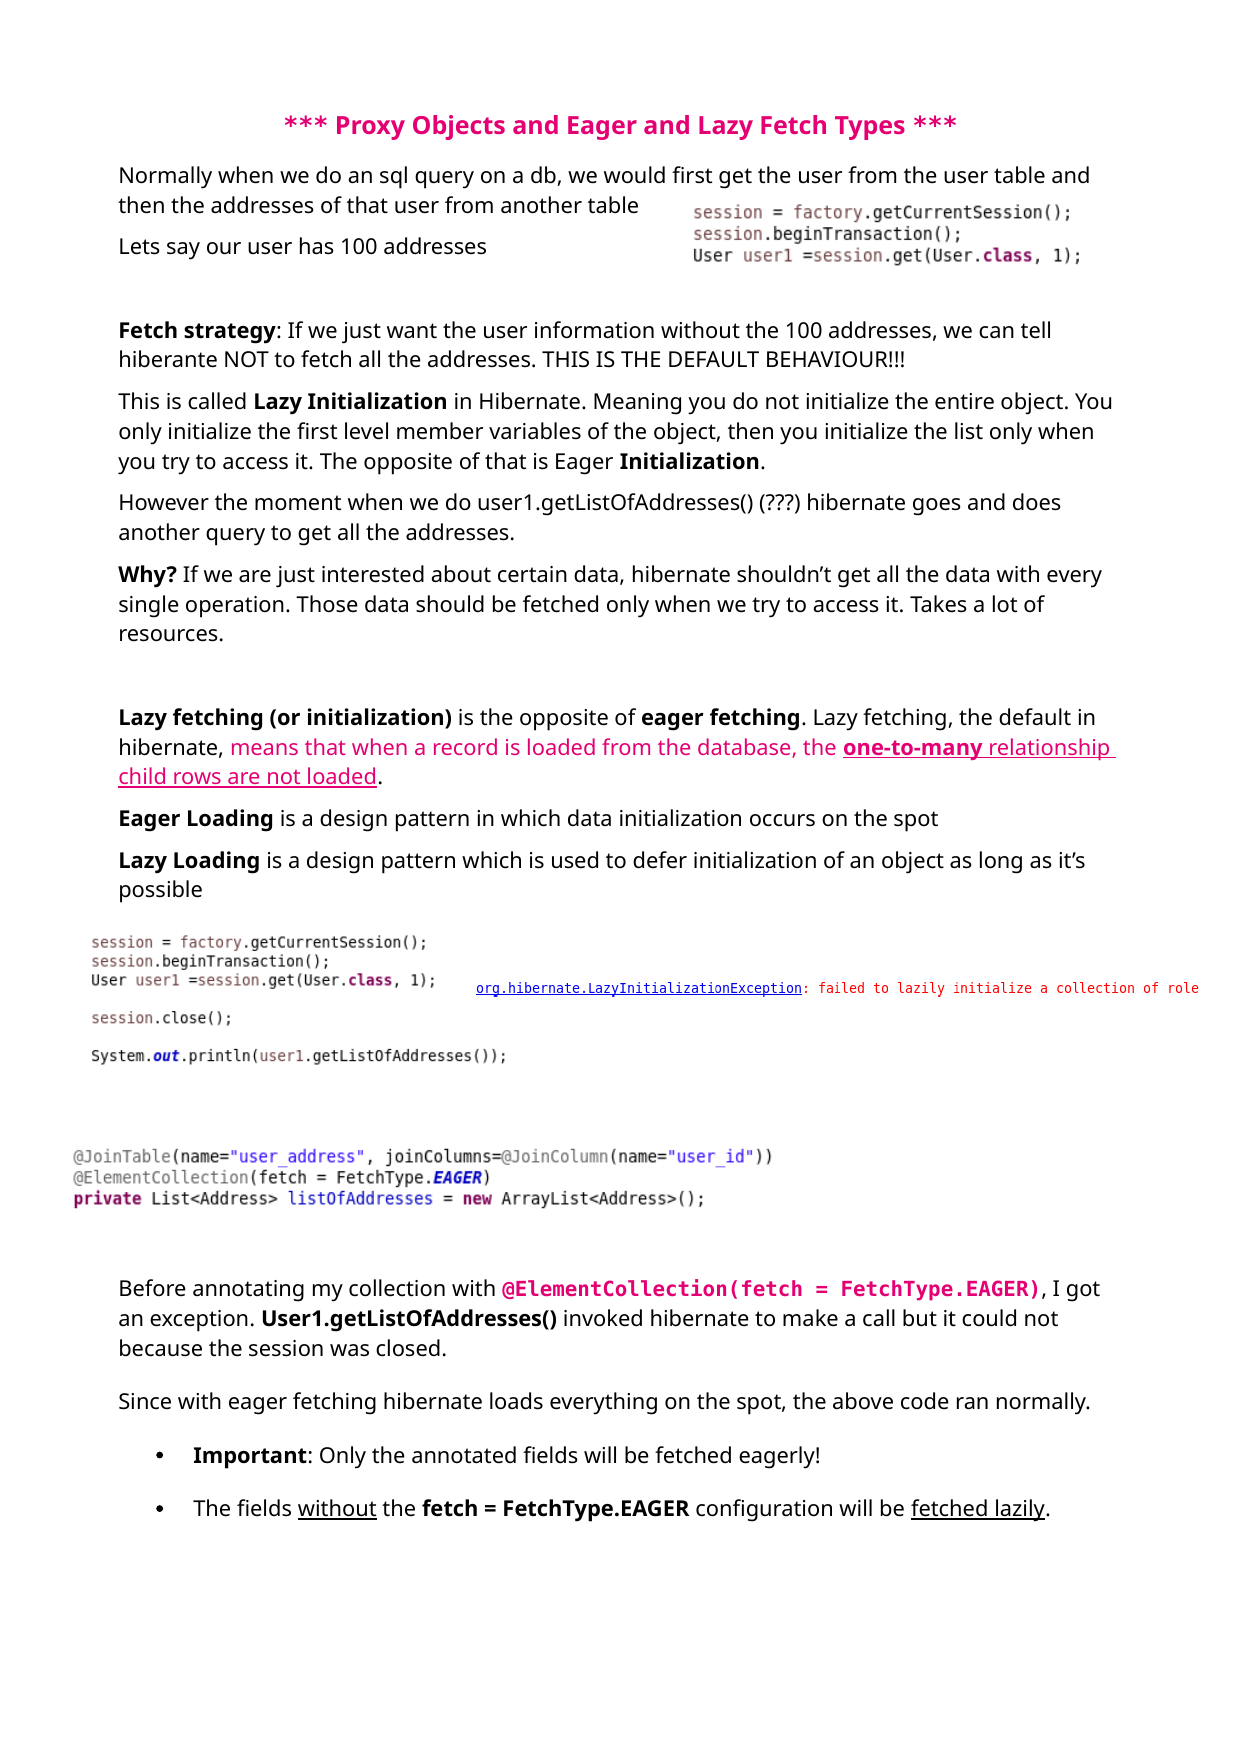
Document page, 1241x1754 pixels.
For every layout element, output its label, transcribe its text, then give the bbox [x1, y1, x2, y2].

text Lazy fetching (or initialization) is the opposite of eager fetching. Lazy fetching, the default in hibernate, means that when a record is loaded from the database, the one-to-many relationship child rows are not loaded. [118, 702, 1122, 791]
text However the moment when we do user1.getListOfAddresses() (???) hibernate goes and does another query to get all the addresses. [118, 487, 1122, 547]
text Before annotating my collection with @ElementCollection(fetch = FetchType.EAGER), I got an exception. User1.getListOfAddresses() invoked hibernate to make a call but it could not because the session was closed. [118, 1273, 1122, 1362]
list Important: Only the annotated fields will be fetched eagerly! [156, 1440, 1122, 1469]
list The fields without the fetch = FetchType.EAGER configuration will be fetched lazily. [156, 1493, 1122, 1523]
text Lets say our user has 100 addresses [118, 231, 688, 261]
text This is called Lazy Initialization in Hibernate. Meaning you do not initialize the entire object. You only initialize the first level member variables of the object, then you initialize the list only when you try to access it. The opposite of that is Eager Initialization. [118, 386, 1122, 475]
text [1084, 231, 1122, 261]
picture [688, 202, 1084, 268]
text Lazy Loading is a design pattern which is used to defer initialization of an object as long as it’s possible [118, 844, 1122, 904]
text Normally when we do an sql query on a db, we would first get the user from the user table and then the addresses of that user from another table [118, 160, 1122, 219]
text Since with eager fetching hibernate loads everything on the spot, the above code ran normally. [118, 1386, 1122, 1416]
picture [89, 931, 1200, 1069]
text Fetch strategy: If we just want the user information without the 100 addresses, we can tell hiberante NOT to fetch all the addresses. THIS IS THE DEFAULT BEHAVIOUR!!! [118, 314, 1122, 374]
text Eager Loading is a design pattern in which data initialization occurs on the spot [118, 803, 1122, 833]
text *** Proxy Objects and Eager and Lazy Fetch Types *** [118, 108, 1122, 142]
text Why? If we are just interested about certain data, hibernate shouldn’t get all the data with every single operation. Those data should be fetched only when we try to access it. Takes a lot of resources. [118, 559, 1122, 648]
picture [70, 1144, 773, 1212]
